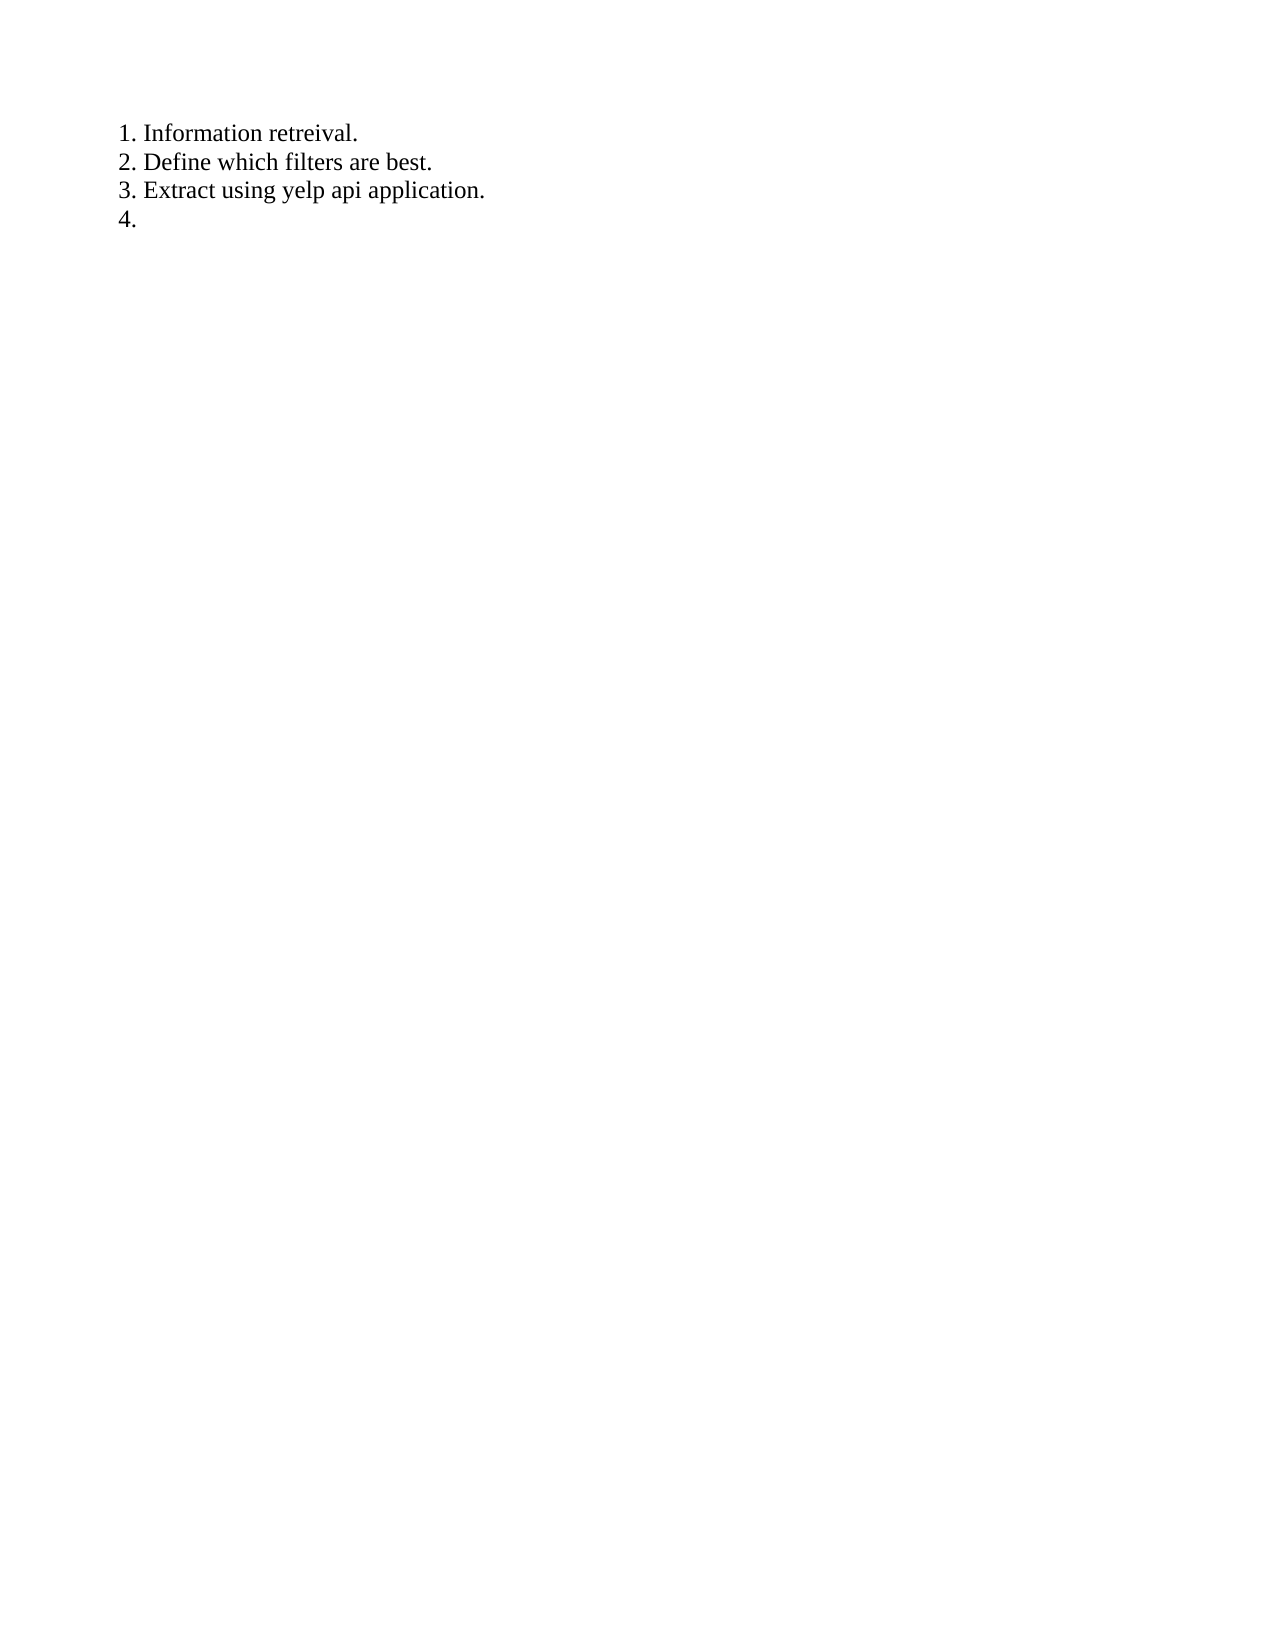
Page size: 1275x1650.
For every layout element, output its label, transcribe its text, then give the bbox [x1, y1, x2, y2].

text 4. [118, 204, 1157, 233]
text 2. Define which filters are best. [118, 147, 1157, 176]
text 1. Information retreival. [118, 118, 1157, 147]
text 3. Extract using yelp api application. [118, 176, 1157, 204]
